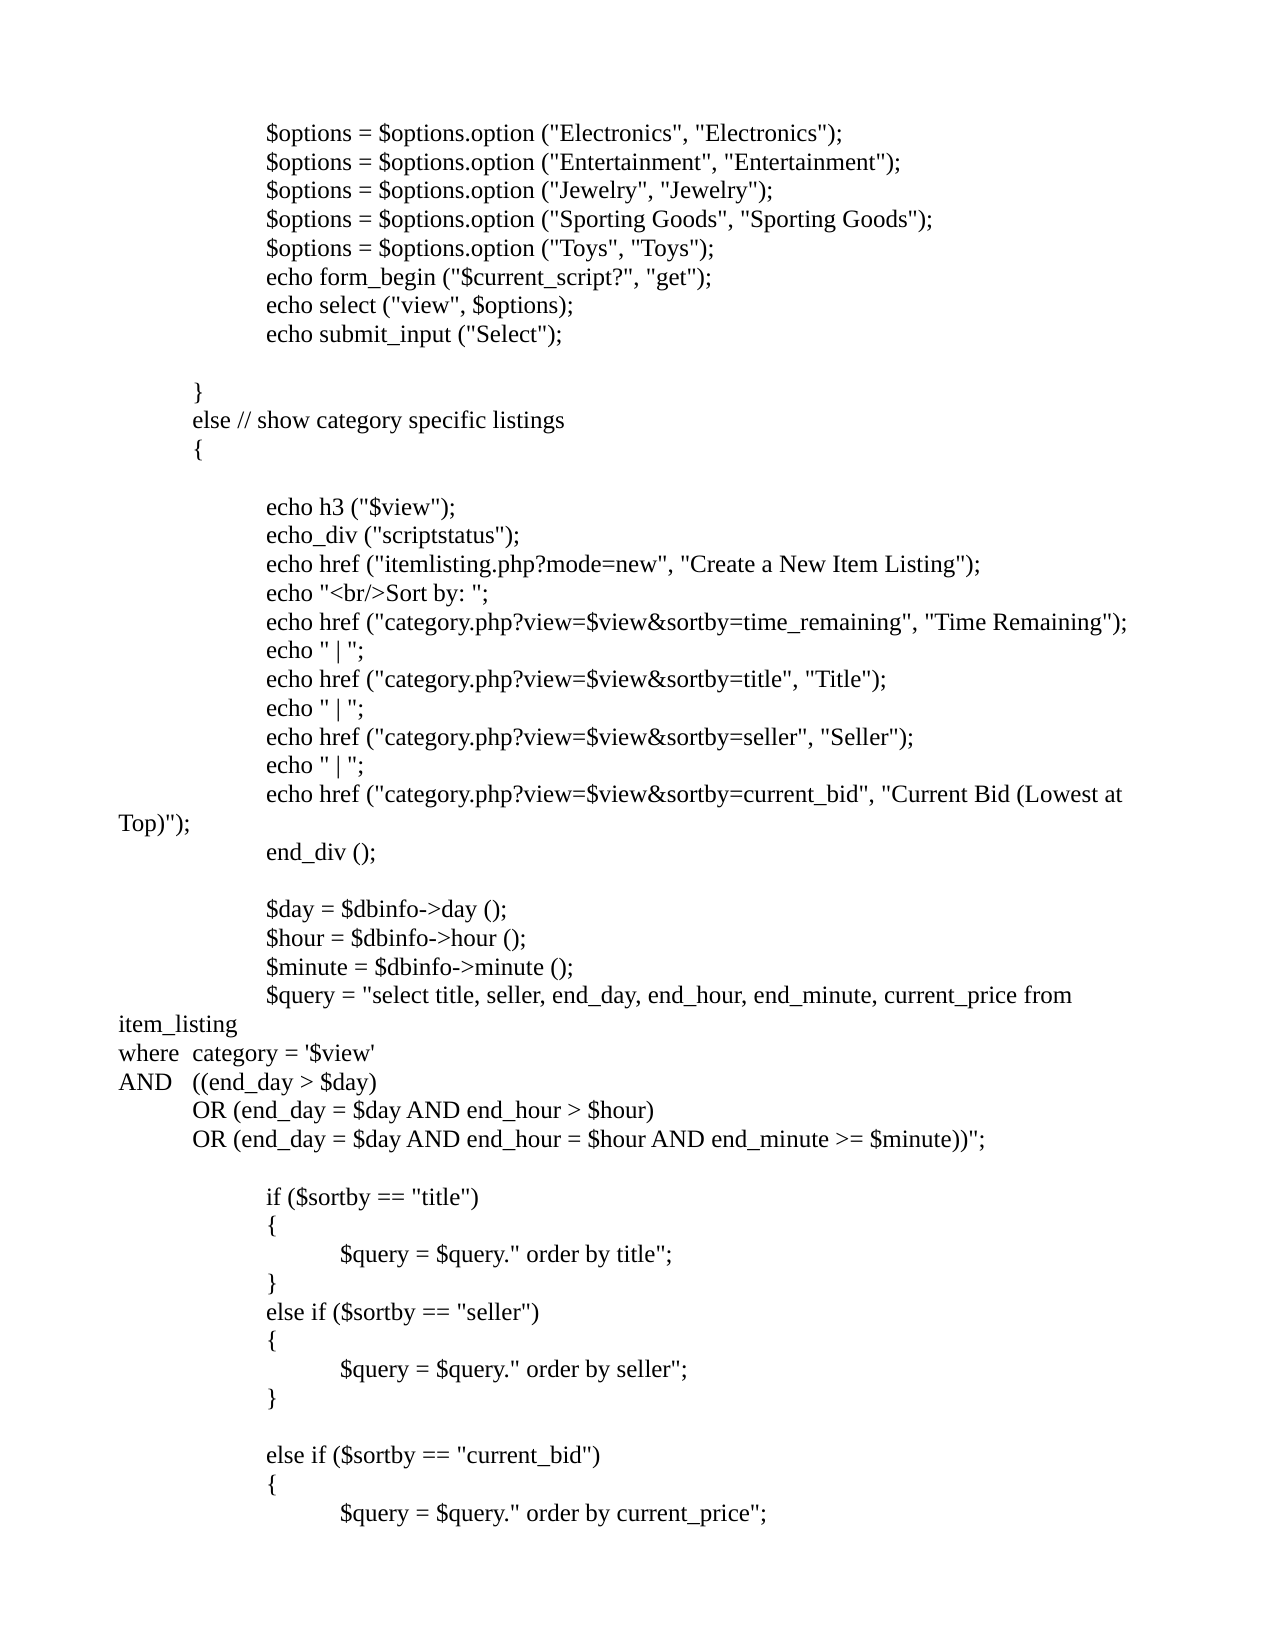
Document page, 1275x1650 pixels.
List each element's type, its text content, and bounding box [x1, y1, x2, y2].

text echo "<br/>Sort by: "; [118, 578, 1157, 607]
text $options = $options.option ("Jewelry", "Jewelry"); [118, 176, 1157, 204]
text } [118, 1383, 1157, 1412]
text echo " | "; [118, 693, 1157, 722]
text $query = $query." order by seller"; [118, 1354, 1157, 1383]
text where category = '$view' [118, 1038, 1157, 1067]
text echo href ("category.php?view=$view&sortby=seller", "Seller"); [118, 722, 1157, 751]
text $options = $options.option ("Entertainment", "Entertainment"); [118, 147, 1157, 176]
text if ($sortby == "title") [118, 1182, 1157, 1211]
text $query = $query." order by current_price"; [118, 1498, 1157, 1527]
text $options = $options.option ("Toys", "Toys"); [118, 233, 1157, 262]
text $hour = $dbinfo->hour (); [118, 923, 1157, 952]
text $day = $dbinfo->day (); [118, 894, 1157, 923]
text echo h3 ("$view"); [118, 492, 1157, 521]
text $options = $options.option ("Sporting Goods", "Sporting Goods"); [118, 204, 1157, 233]
text echo href ("itemlisting.php?mode=new", "Create a New Item Listing"); [118, 549, 1157, 578]
text end_div (); [118, 837, 1157, 866]
text echo href ("category.php?view=$view&sortby=time_remaining", "Time Remaining"); [118, 607, 1157, 636]
text { [118, 434, 1157, 463]
text OR (end_day = $day AND end_hour = $hour AND end_minute >= $minute))"; [118, 1124, 1157, 1153]
text { [118, 1326, 1157, 1354]
text else if ($sortby == "seller") [118, 1297, 1157, 1326]
text echo " | "; [118, 751, 1157, 779]
text echo href ("category.php?view=$view&sortby=current_bid", "Current Bid (Lowest at Top)"); [118, 779, 1157, 837]
text } [118, 1268, 1157, 1297]
text echo form_begin ("$current_script?", "get"); [118, 262, 1157, 291]
text AND ((end_day > $day) [118, 1067, 1157, 1096]
text { [118, 1469, 1157, 1498]
text echo href ("category.php?view=$view&sortby=title", "Title"); [118, 664, 1157, 693]
text $query = $query." order by title"; [118, 1239, 1157, 1268]
text else if ($sortby == "current_bid") [118, 1441, 1157, 1469]
text $query = "select title, seller, end_day, end_hour, end_minute, current_price from item_listing [118, 981, 1157, 1038]
text OR (end_day = $day AND end_hour > $hour) [118, 1096, 1157, 1124]
text echo_div ("scriptstatus"); [118, 521, 1157, 549]
text } [118, 377, 1157, 406]
text $minute = $dbinfo->minute (); [118, 952, 1157, 981]
text echo submit_input ("Select"); [118, 319, 1157, 348]
text else // show category specific listings [118, 406, 1157, 434]
text echo select ("view", $options); [118, 291, 1157, 319]
text $options = $options.option ("Electronics", "Electronics"); [118, 118, 1157, 147]
text { [118, 1211, 1157, 1239]
text echo " | "; [118, 636, 1157, 664]
